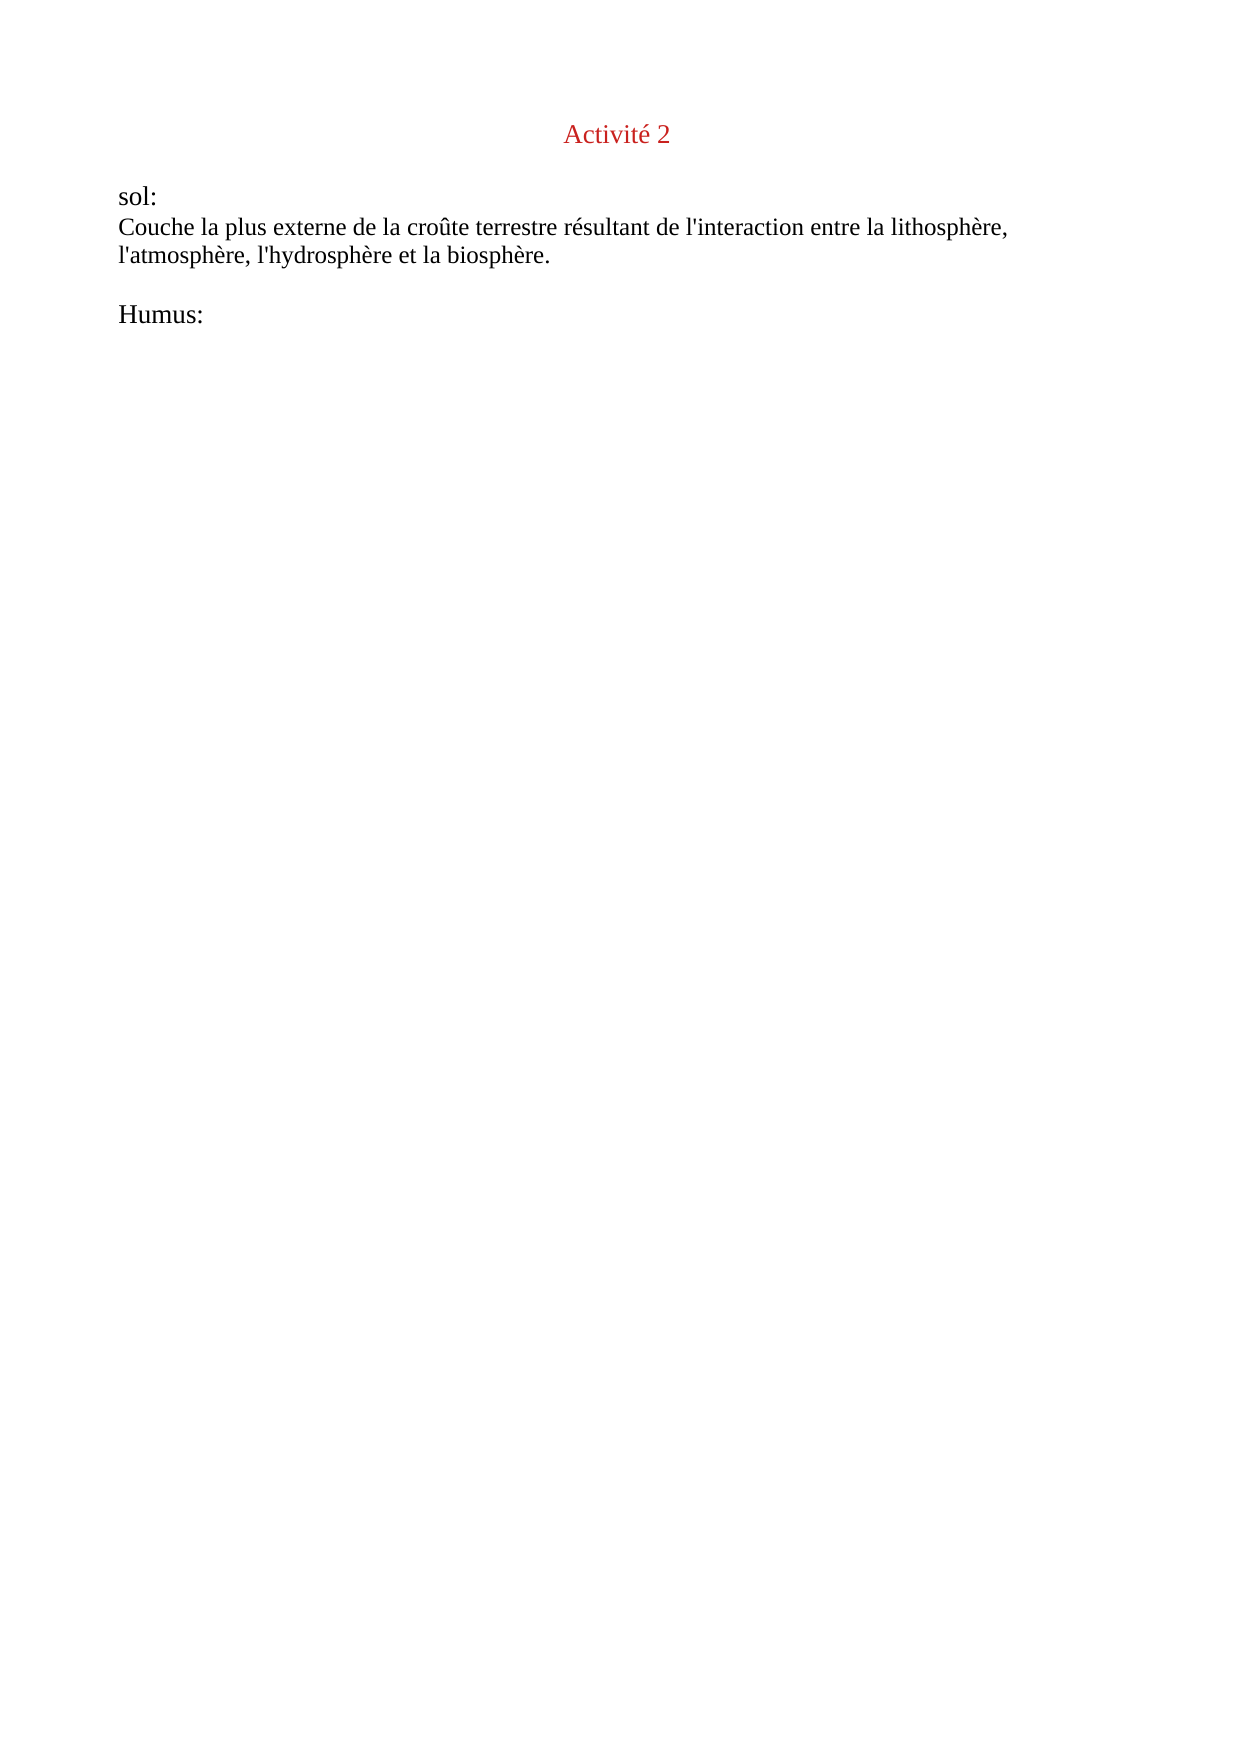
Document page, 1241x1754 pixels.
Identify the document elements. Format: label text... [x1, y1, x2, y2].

text sol: Couche la plus externe de la croûte terrestre résultant de l'interaction entre la lithosphère, l'atmosphère, l'hydrosphère et la biosphère. [118, 180, 1122, 269]
text Activité 2 [118, 118, 1122, 149]
text Humus: [118, 298, 1122, 329]
